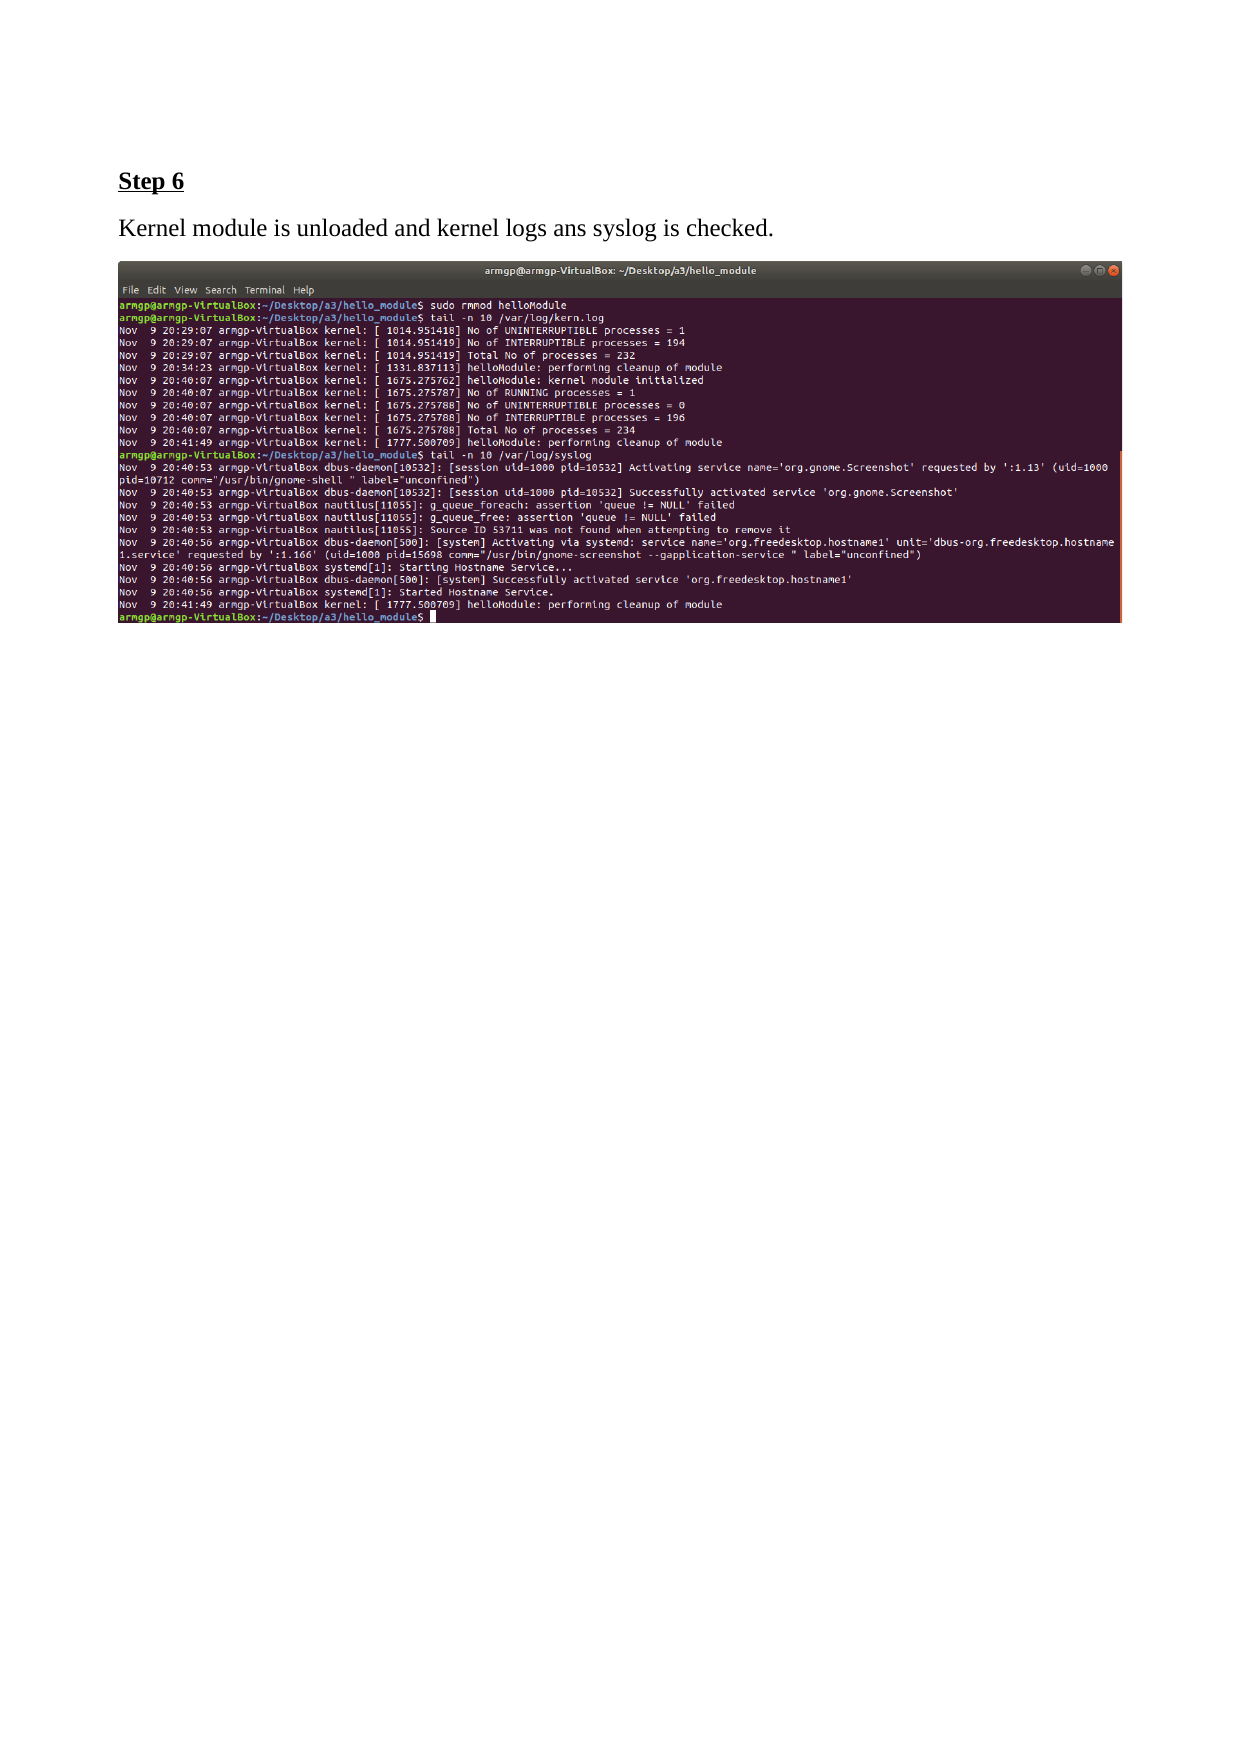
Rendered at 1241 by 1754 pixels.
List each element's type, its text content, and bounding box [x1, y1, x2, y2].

picture [118, 261, 1123, 623]
text Step 6 [118, 166, 1122, 194]
text Kernel module is unloaded and kernel logs ans syslog is checked. [118, 213, 1122, 242]
